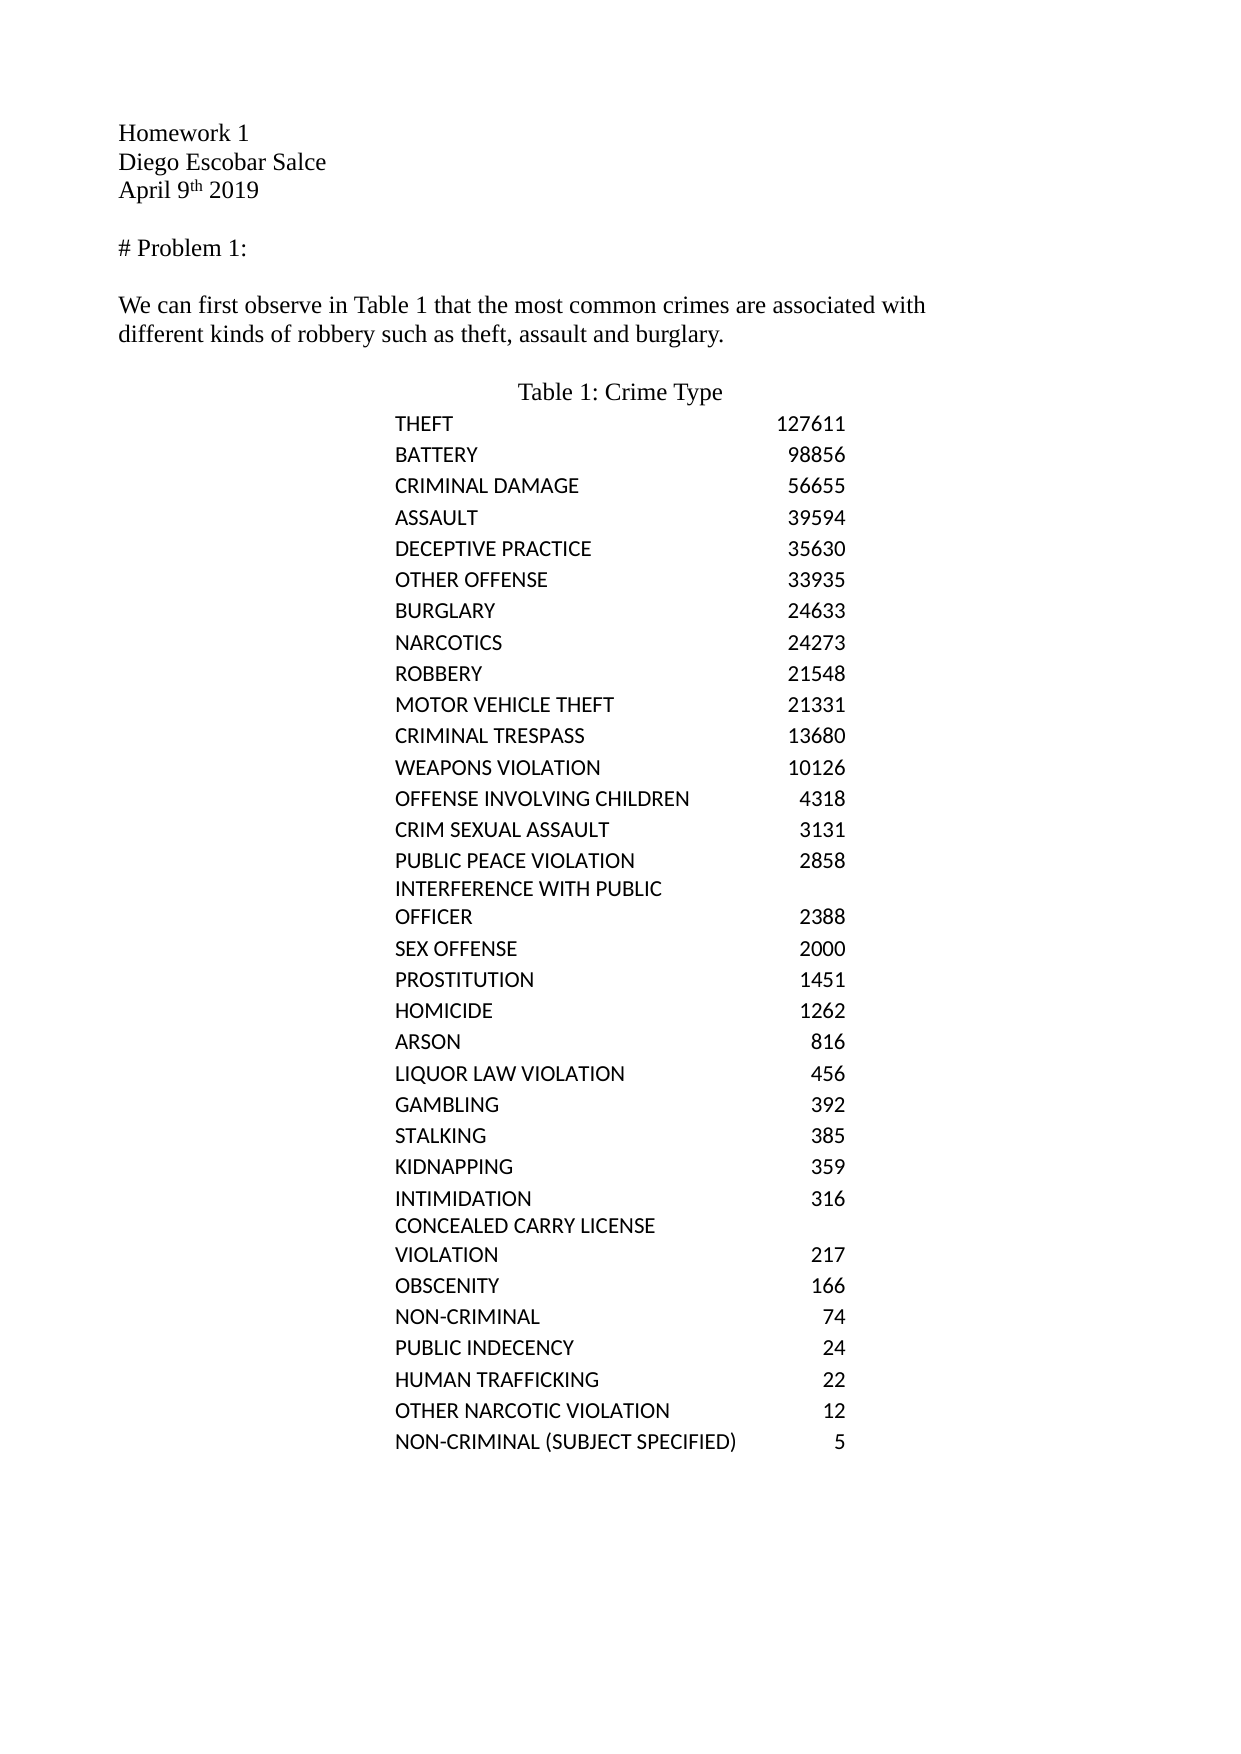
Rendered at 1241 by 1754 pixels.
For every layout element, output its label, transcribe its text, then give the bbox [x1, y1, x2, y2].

table_cell 456 [757, 1055, 857, 1087]
text Diego Escobar Salce [118, 147, 1122, 176]
table_cell MOTOR VEHICLE THEFT [384, 687, 757, 718]
table_cell ARSON [384, 1024, 757, 1055]
text We can first observe in Table 1 that the most common crimes are associated with [118, 291, 1122, 319]
table_cell CRIMINAL DAMAGE [384, 468, 757, 499]
table_cell 98856 [757, 437, 857, 468]
table_cell 74 [757, 1299, 857, 1330]
table_cell 24633 [757, 593, 857, 624]
table_cell 22 [757, 1361, 857, 1393]
table_cell 12 [757, 1393, 857, 1424]
table_cell 1451 [757, 962, 857, 993]
text Table 1: Crime Type [118, 377, 1122, 406]
table_cell NON-CRIMINAL [384, 1299, 757, 1330]
text Homework 1 [118, 118, 1122, 147]
table_cell 33935 [757, 562, 857, 593]
table_cell OBSCENITY [384, 1268, 757, 1299]
text different kinds of robbery such as theft, assault and burglary. [118, 319, 1122, 348]
table_cell 2858 [757, 843, 857, 874]
table_cell HOMICIDE [384, 993, 757, 1024]
table_cell CRIMINAL TRESPASS [384, 718, 757, 749]
table_cell 21331 [757, 687, 857, 718]
table_header THEFT [384, 406, 757, 437]
table_cell 816 [757, 1024, 857, 1055]
table_cell 3131 [757, 812, 857, 843]
table_cell PROSTITUTION [384, 962, 757, 993]
table_cell NARCOTICS [384, 624, 757, 656]
table_cell 316 [757, 1180, 857, 1212]
table_cell 35630 [757, 531, 857, 562]
table_cell NON-CRIMINAL (SUBJECT SPECIFIED) [384, 1424, 757, 1455]
table_cell 5 [757, 1424, 857, 1455]
table_cell 2388 [757, 874, 857, 930]
table_cell PUBLIC PEACE VIOLATION [384, 843, 757, 874]
table_cell WEAPONS VIOLATION [384, 749, 757, 781]
table_cell INTIMIDATION [384, 1180, 757, 1212]
table_cell 13680 [757, 718, 857, 749]
table_cell CONCEALED CARRY LICENSE VIOLATION [384, 1212, 757, 1268]
table_cell 56655 [757, 468, 857, 499]
table_cell INTERFERENCE WITH PUBLIC OFFICER [384, 874, 757, 930]
table_cell 1262 [757, 993, 857, 1024]
table_cell 217 [757, 1212, 857, 1268]
table_cell 166 [757, 1268, 857, 1299]
table_cell STALKING [384, 1118, 757, 1149]
table_cell 392 [757, 1087, 857, 1118]
table_cell 10126 [757, 749, 857, 781]
table_cell 24273 [757, 624, 857, 656]
table_cell SEX OFFENSE [384, 930, 757, 962]
table_cell 4318 [757, 781, 857, 812]
table_cell LIQUOR LAW VIOLATION [384, 1055, 757, 1087]
table_cell OTHER NARCOTIC VIOLATION [384, 1393, 757, 1424]
table_cell 39594 [757, 499, 857, 531]
table_cell 359 [757, 1149, 857, 1180]
table_cell 21548 [757, 656, 857, 687]
table_cell BATTERY [384, 437, 757, 468]
table_cell OFFENSE INVOLVING CHILDREN [384, 781, 757, 812]
table_cell KIDNAPPING [384, 1149, 757, 1180]
table_cell CRIM SEXUAL ASSAULT [384, 812, 757, 843]
text # Problem 1: [118, 233, 1122, 262]
table_cell OTHER OFFENSE [384, 562, 757, 593]
table_cell GAMBLING [384, 1087, 757, 1118]
text April 9th 2019 [118, 176, 1122, 204]
table_cell BURGLARY [384, 593, 757, 624]
table_cell 2000 [757, 930, 857, 962]
table_cell HUMAN TRAFFICKING [384, 1361, 757, 1393]
table_cell DECEPTIVE PRACTICE [384, 531, 757, 562]
table_cell 24 [757, 1330, 857, 1361]
table_header 127611 [757, 406, 857, 437]
table_cell ASSAULT [384, 499, 757, 531]
table_cell PUBLIC INDECENCY [384, 1330, 757, 1361]
table_cell ROBBERY [384, 656, 757, 687]
table_cell 385 [757, 1118, 857, 1149]
